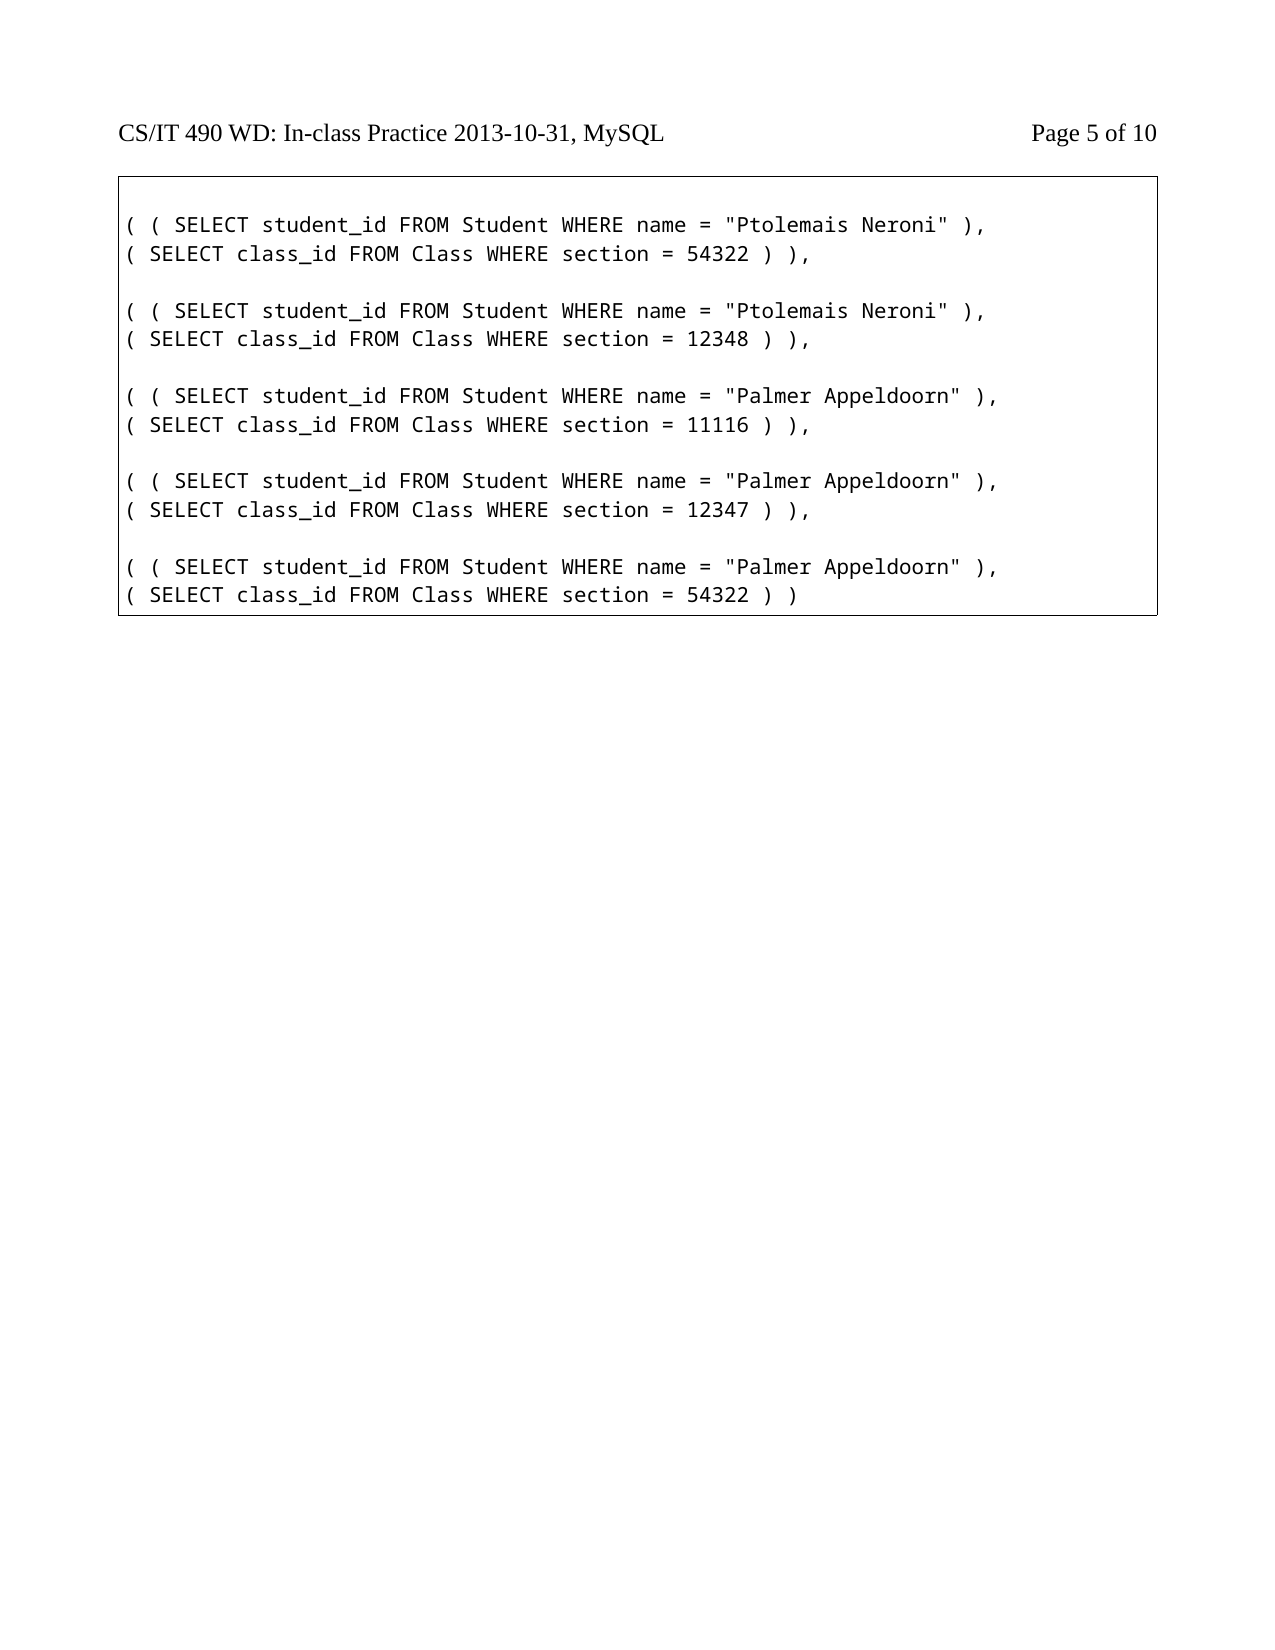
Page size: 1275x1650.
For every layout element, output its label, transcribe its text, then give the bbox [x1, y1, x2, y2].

table_cell ( ( SELECT student_id FROM Student WHERE name = "Ptolemais Neroni" ), ( SELECT class_id FROM Class WHERE section = 54322 ) ), ( ( SELECT student_id FROM Student WHERE name = "Ptolemais Neroni" ), ( SELECT class_id FROM Class WHERE section = 12348 ) ), ( ( SELECT student_id FROM Student WHERE name = "Palmer Appeldoorn" ), ( SELECT class_id FROM Class WHERE section = 11116 ) ), ( ( SELECT student_id FROM Student WHERE name = "Palmer Appeldoorn" ), ( SELECT class_id FROM Class WHERE section = 12347 ) ), ( ( SELECT student_id FROM Student WHERE name = "Palmer Appeldoorn" ), ( SELECT class_id FROM Class WHERE section = 54322 ) ) [119, 177, 1157, 614]
